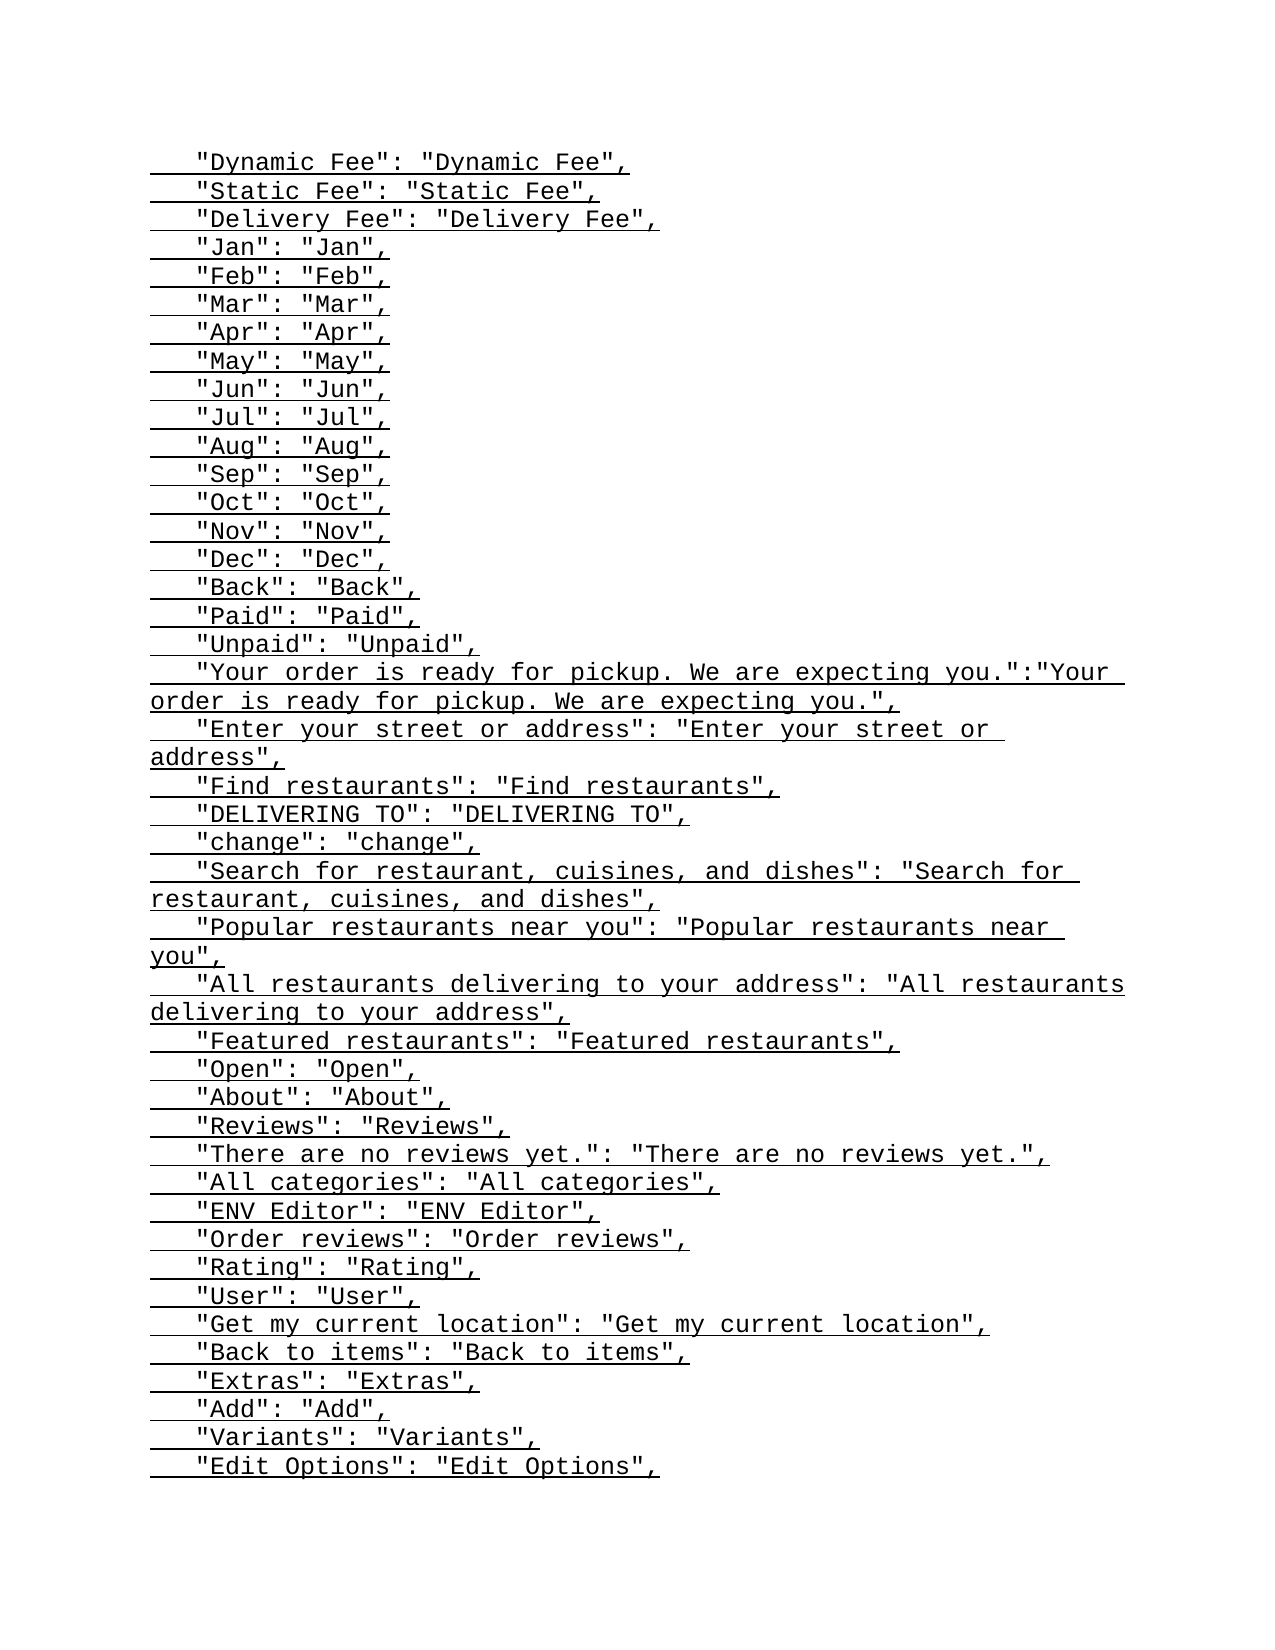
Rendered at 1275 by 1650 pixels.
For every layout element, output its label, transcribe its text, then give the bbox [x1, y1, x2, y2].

text "Sep": "Sep", [150, 462, 1125, 490]
text "DELIVERING TO": "DELIVERING TO", [150, 802, 1125, 830]
text "Extras": "Extras", [150, 1368, 1125, 1397]
text "Mar": "Mar", [150, 292, 1125, 320]
text "ENV Editor": "ENV Editor", [150, 1198, 1125, 1227]
text "About": "About", [150, 1085, 1125, 1113]
text "Delivery Fee": "Delivery Fee", [150, 207, 1125, 235]
text "Back": "Back", [150, 575, 1125, 603]
text "Order reviews": "Order reviews", [150, 1227, 1125, 1255]
text "Your order is ready for pickup. We are expecting you.":"Your [150, 660, 1125, 683]
text "All restaurants delivering to your address": "All restaurants [150, 972, 1125, 995]
text order is ready for pickup. We are expecting you.", [150, 685, 1125, 717]
text "Find restaurants": "Find restaurants", [150, 773, 1125, 802]
text "Featured restaurants": "Featured restaurants", [150, 1028, 1125, 1057]
text "Paid": "Paid", [150, 603, 1125, 632]
text "May": "May", [150, 348, 1125, 377]
text "Enter your street or address": "Enter your street or address", [150, 717, 1125, 773]
text "Feb": "Feb", [150, 263, 1125, 292]
text "Static Fee": "Static Fee", [150, 178, 1125, 207]
text "Dec": "Dec", [150, 547, 1125, 575]
text "Get my current location": "Get my current location", [150, 1312, 1125, 1340]
text "Edit Options": "Edit Options", [150, 1453, 1125, 1482]
text delivering to your address", [150, 996, 1125, 1028]
text "There are no reviews yet.": "There are no reviews yet.", [150, 1142, 1125, 1170]
text "Add": "Add", [150, 1397, 1125, 1425]
text "Back to items": "Back to items", [150, 1340, 1125, 1368]
text "Rating": "Rating", [150, 1255, 1125, 1283]
text "Open": "Open", [150, 1057, 1125, 1085]
text "Aug": "Aug", [150, 433, 1125, 462]
text "Popular restaurants near you": "Popular restaurants near you", [150, 915, 1125, 972]
text "Search for restaurant, cuisines, and dishes": "Search for restaurant, cuisines, and dishes", [150, 858, 1125, 915]
text "User": "User", [150, 1283, 1125, 1312]
text "Reviews": "Reviews", [150, 1113, 1125, 1142]
text "Variants": "Variants", [150, 1425, 1125, 1453]
text "Jan": "Jan", [150, 235, 1125, 263]
text "change": "change", [150, 830, 1125, 858]
text "All categories": "All categories", [150, 1170, 1125, 1198]
text "Unpaid": "Unpaid", [150, 632, 1125, 660]
text "Jun": "Jun", [150, 377, 1125, 405]
text "Oct": "Oct", [150, 490, 1125, 518]
text "Nov": "Nov", [150, 518, 1125, 547]
text "Jul": "Jul", [150, 405, 1125, 433]
text "Apr": "Apr", [150, 320, 1125, 348]
text "Dynamic Fee": "Dynamic Fee", [150, 150, 1125, 178]
